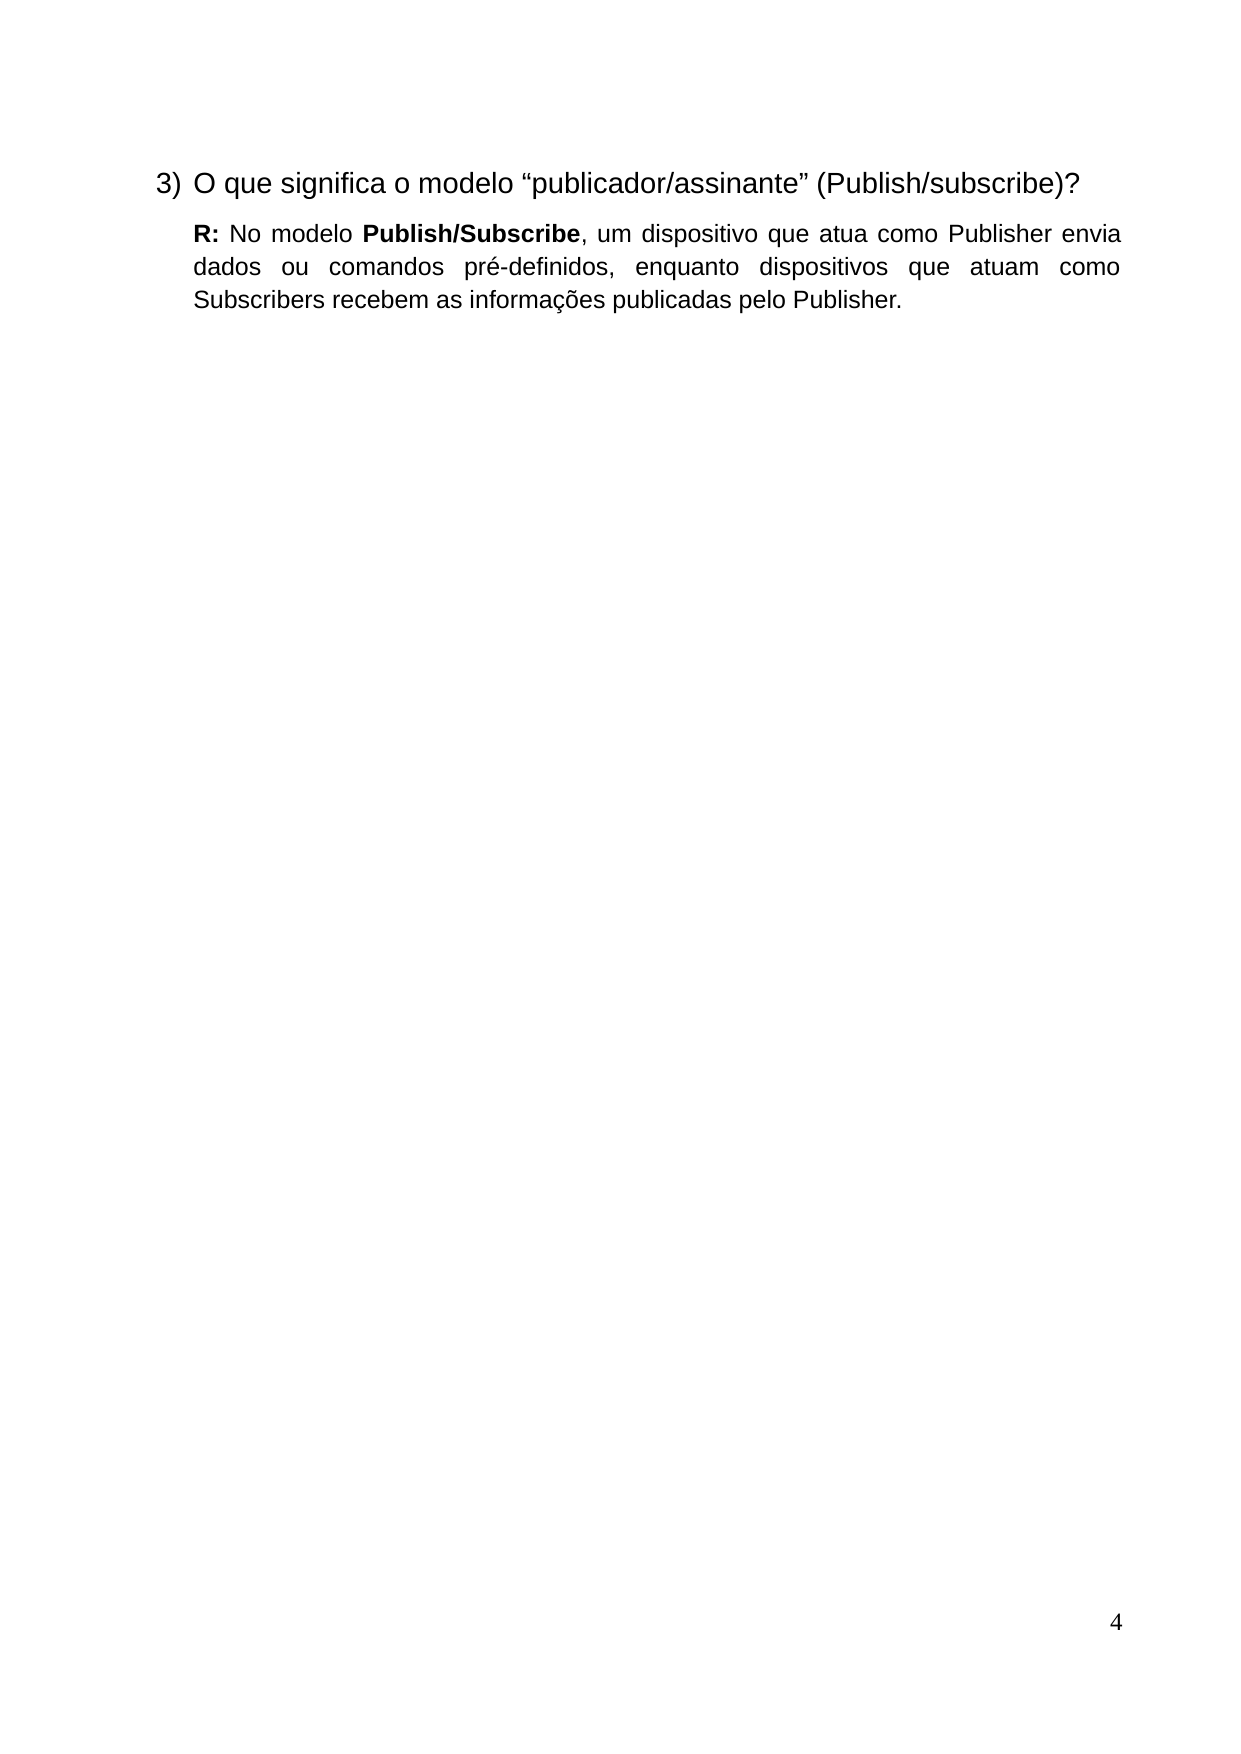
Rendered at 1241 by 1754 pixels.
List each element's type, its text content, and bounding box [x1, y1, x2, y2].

list R: No modelo Publish/Subscribe, um dispositivo que atua como Publisher envia dados ou comandos pré-definidos, enquanto dispositivos que atuam como Subscribers recebem as informações publicadas pelo Publisher. [156, 219, 1122, 314]
list O que significa o modelo “publicador/assinante” (Publish/subscribe)? [156, 166, 1122, 199]
